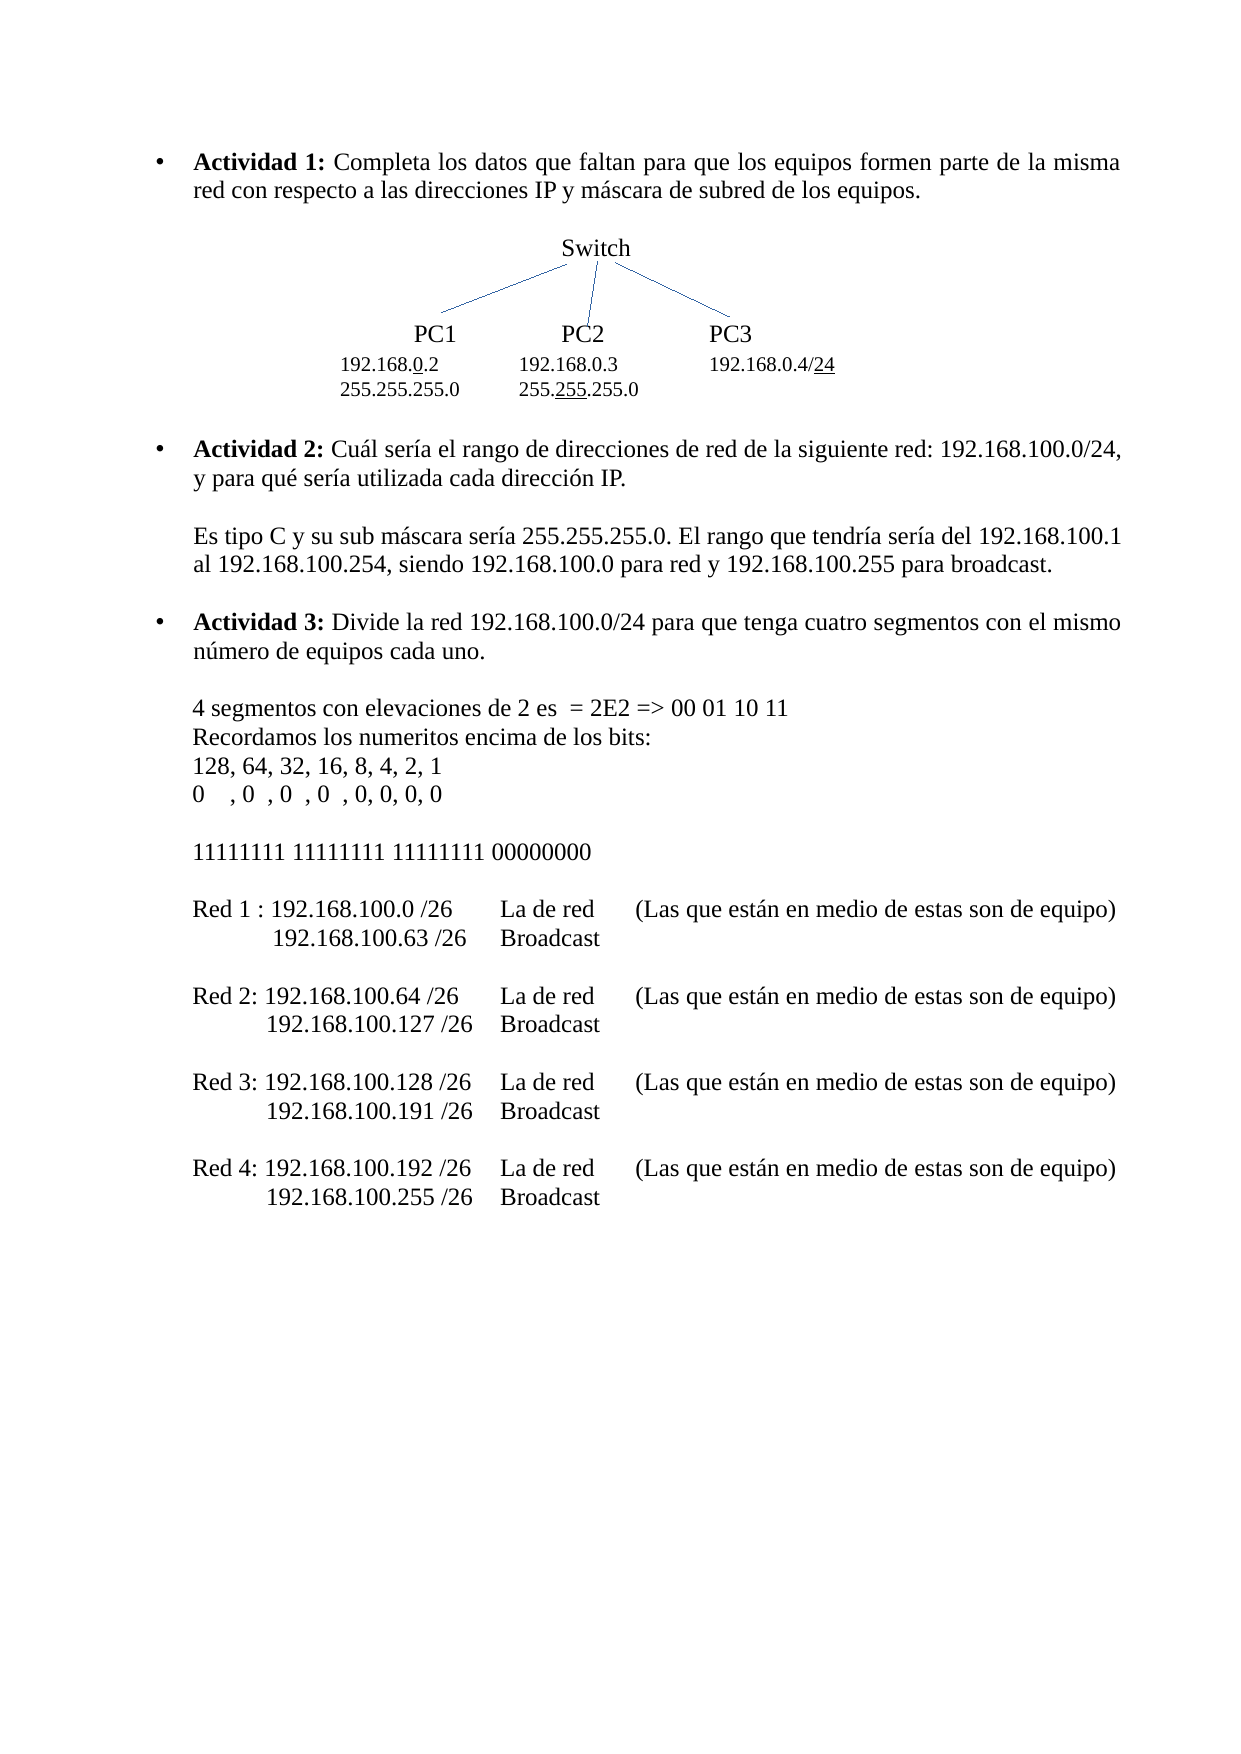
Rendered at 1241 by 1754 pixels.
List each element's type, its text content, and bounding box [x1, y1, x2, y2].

text Red 2: 192.168.100.64 /26 La de red (Las que están en medio de estas son de equipo) [118, 981, 1122, 1009]
text 192.168.100.191 /26 Broadcast [118, 1096, 1122, 1124]
text Red 3: 192.168.100.128 /26 La de red (Las que están en medio de estas son de equipo) [118, 1067, 1122, 1096]
text Red 4: 192.168.100.192 /26 La de red (Las que están en medio de estas son de equipo) [118, 1153, 1122, 1182]
text 192.168.0.2 192.168.0.3 192.168.0.4/24 [118, 348, 1122, 377]
list Actividad 1: Completa los datos que faltan para que los equipos formen parte de la misma red con respecto a las direcciones IP y máscara de subred de los equipos. [156, 147, 1122, 204]
text 0 , 0 , 0 , 0 , 0, 0, 0, 0 [118, 779, 1122, 808]
text Switch [118, 233, 1122, 262]
list Actividad 3: Divide la red 192.168.100.0/24 para que tenga cuatro segmentos con el mismo número de equipos cada uno. [156, 607, 1122, 664]
text 128, 64, 32, 16, 8, 4, 2, 1 [118, 751, 1122, 779]
text 192.168.100.63 /26 Broadcast [118, 923, 1122, 952]
text PC1 PC2 PC3 [118, 319, 1122, 348]
text Red 1 : 192.168.100.0 /26 La de red (Las que están en medio de estas son de equipo) [118, 894, 1122, 923]
text 11111111 11111111 11111111 00000000 [118, 837, 1122, 866]
text Recordamos los numeritos encima de los bits: [118, 722, 1122, 751]
text 192.168.100.255 /26 Broadcast [118, 1182, 1122, 1211]
list Es tipo C y su sub máscara sería 255.255.255.0. El rango que tendría sería del 192.168.100.1 al 192.168.100.254, siendo 192.168.100.0 para red y 192.168.100.255 para broadcast. [156, 521, 1122, 578]
list Actividad 2: Cuál sería el rango de direcciones de red de la siguiente red: 192.168.100.0/24, y para qué sería utilizada cada dirección IP. [156, 434, 1122, 492]
text 4 segmentos con elevaciones de 2 es = 2E2 => 00 01 10 11 [118, 693, 1122, 722]
text 255.255.255.0 255.255.255.0 [118, 377, 1122, 401]
text 192.168.100.127 /26 Broadcast [118, 1009, 1122, 1038]
